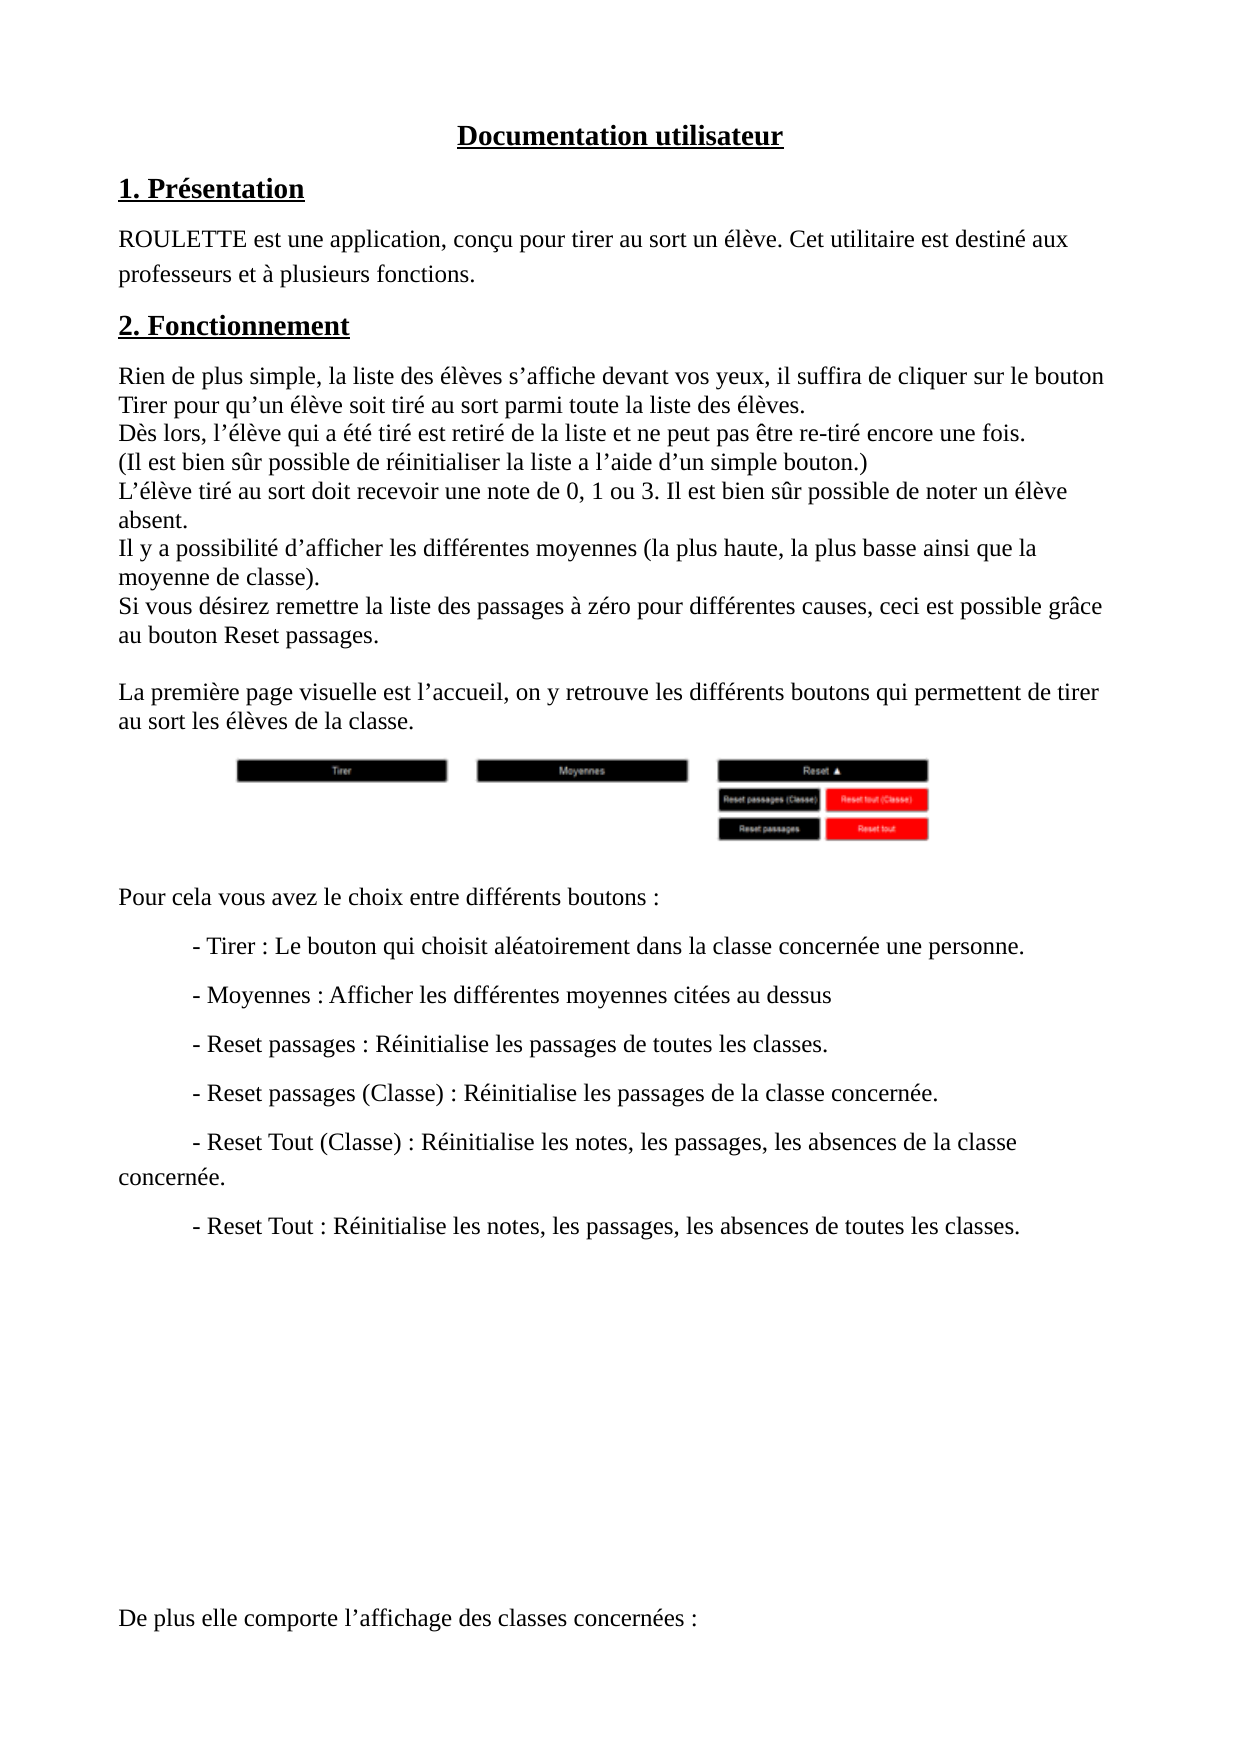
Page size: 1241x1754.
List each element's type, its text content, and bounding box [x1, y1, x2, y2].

text 1. Présentation [118, 171, 1122, 205]
text La première page visuelle est l’accueil, on y retrouve les différents boutons qui permettent de tirer au sort les élèves de la classe. [118, 677, 1122, 735]
text - Reset passages (Classe) : Réinitialise les passages de la classe concernée. [118, 1078, 1122, 1107]
text 2. Fonctionnement [118, 308, 1122, 341]
text Il y a possibilité d’afficher les différentes moyennes (la plus haute, la plus basse ainsi que la moyenne de classe). [118, 533, 1122, 591]
text De plus elle comporte l’affichage des classes concernées : [118, 1603, 1122, 1632]
text - Reset Tout (Classe) : Réinitialise les notes, les passages, les absences de la classe concernée. [118, 1127, 1122, 1191]
text Rien de plus simple, la liste des élèves s’affiche devant vos yeux, il suffira de cliquer sur le bouton Tirer pour qu’un élève soit tiré au sort parmi toute la liste des élèves. Dès lors, l’élève qui a été tiré est retiré de la liste et ne peut pas être re-tiré encore une fois. (Il est bien sûr possible de réinitialiser la liste a l’aide d’un simple bouton.) L’élève tiré au sort doit recevoir une note de 0, 1 ou 3. Il est bien sûr possible de noter un élève absent. [118, 361, 1122, 533]
text - Reset Tout : Réinitialise les notes, les passages, les absences de toutes les classes. [118, 1211, 1122, 1239]
text Si vous désirez remettre la liste des passages à zéro pour différentes causes, ceci est possible grâce au bouton Reset passages. [118, 591, 1122, 648]
picture [228, 753, 937, 849]
text Pour cela vous avez le choix entre différents boutons : [118, 882, 1122, 911]
text - Tirer : Le bouton qui choisit aléatoirement dans la classe concernée une personne. [118, 931, 1122, 960]
text ROULETTE est une application, conçu pour tirer au sort un élève. Cet utilitaire est destiné aux professeurs et à plusieurs fonctions. [118, 224, 1122, 288]
text Documentation utilisateur [118, 118, 1122, 152]
text - Reset passages : Réinitialise les passages de toutes les classes. [118, 1029, 1122, 1058]
text - Moyennes : Afficher les différentes moyennes citées au dessus [118, 980, 1122, 1009]
